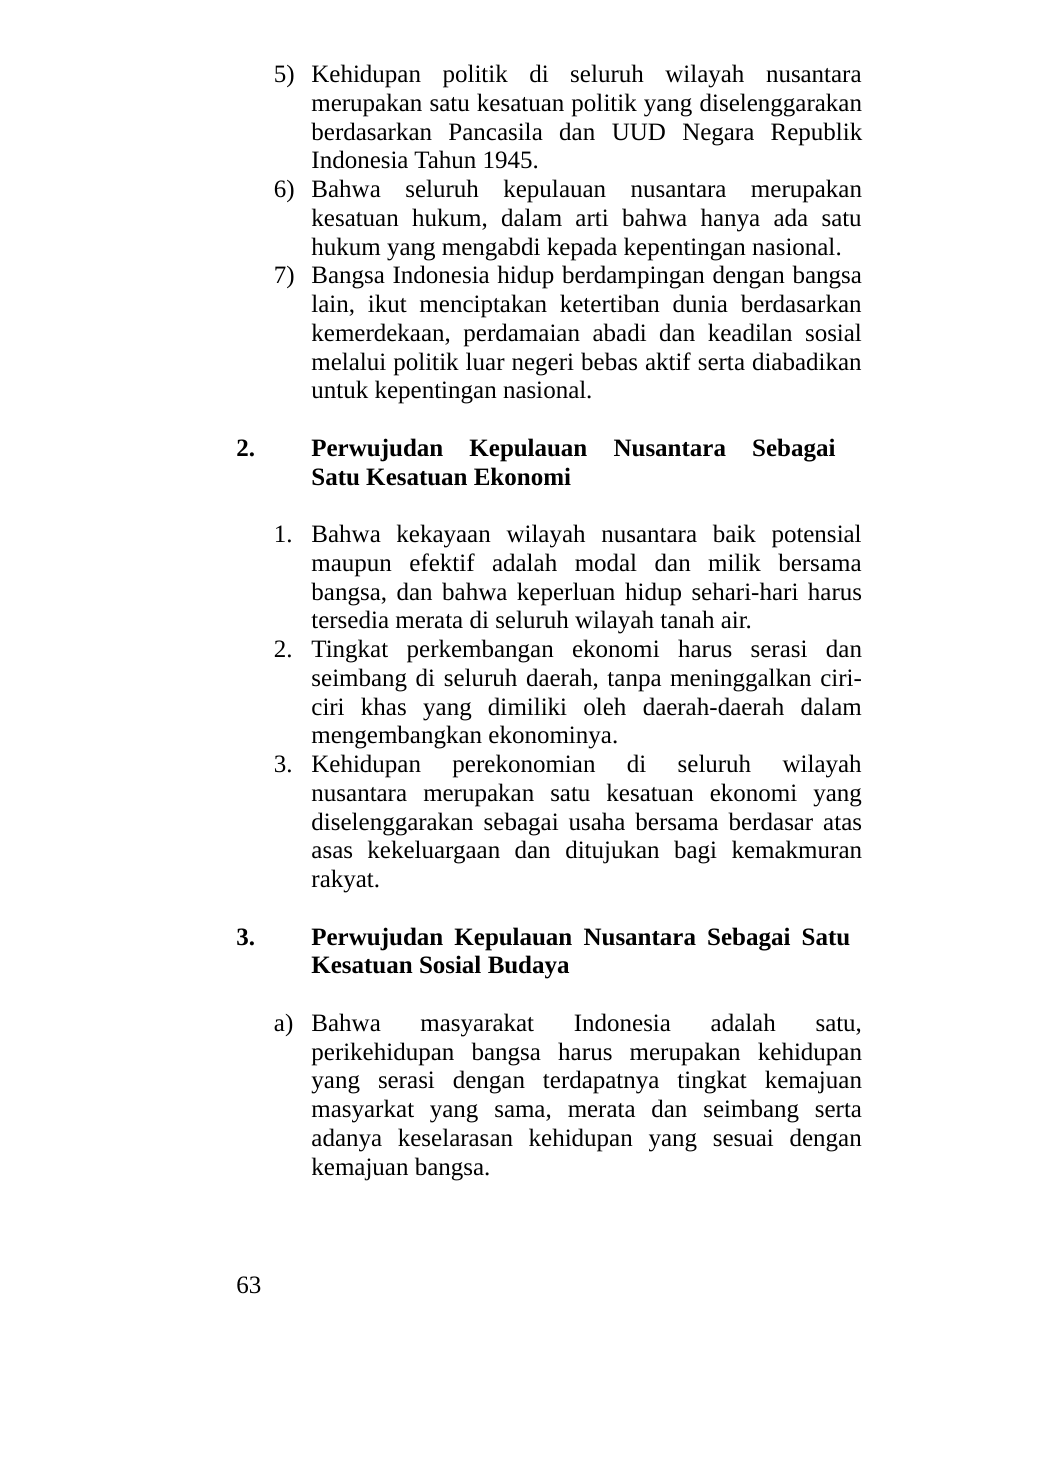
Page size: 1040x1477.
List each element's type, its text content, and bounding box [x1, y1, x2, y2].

text 3. Perwujudan Kepulauan Nusantara Sebagai Satu Kesatuan Sosial Budaya [236, 922, 862, 979]
list Bahwa masyarakat Indonesia adalah satu, perikehidupan bangsa harus merupakan kehidupan yang serasi dengan terdapatnya tingkat kemajuan masyarkat yang sama, merata dan seimbang serta adanya keselarasan kehidupan yang sesuai dengan kemajuan bangsa. [274, 1008, 862, 1180]
list Bangsa Indonesia hidup berdampingan dengan bangsa lain, ikut menciptakan ketertiban dunia berdasarkan kemerdekaan, perdamaian abadi dan keadilan sosial melalui politik luar negeri bebas aktif serta diabadikan untuk kepentingan nasional. [274, 260, 862, 404]
list Kehidupan politik di seluruh wilayah nusantara merupakan satu kesatuan politik yang diselenggarakan berdasarkan Pancasila dan UUD Negara Republik Indonesia Tahun 1945. [274, 59, 862, 174]
list Kehidupan perekonomian di seluruh wilayah nusantara merupakan satu kesatuan ekonomi yang diselenggarakan sebagai usaha bersama berdasar atas asas kekeluargaan dan ditujukan bagi kemakmuran rakyat. [274, 749, 862, 893]
text 2. Perwujudan Kepulauan Nusantara Sebagai Satu Kesatuan Ekonomi [236, 433, 862, 490]
list Bahwa kekayaan wilayah nusantara baik potensial maupun efektif adalah modal dan milik bersama bangsa, dan bahwa keperluan hidup sehari-hari harus tersedia merata di seluruh wilayah tanah air. [274, 519, 862, 634]
list Bahwa seluruh kepulauan nusantara merupakan kesatuan hukum, dalam arti bahwa hanya ada satu hukum yang mengabdi kepada kepentingan nasional. [274, 174, 862, 260]
list Tingkat perkembangan ekonomi harus serasi dan seimbang di seluruh daerah, tanpa meninggalkan ciri-ciri khas yang dimiliki oleh daerah-daerah dalam mengembangkan ekonominya. [274, 634, 862, 749]
